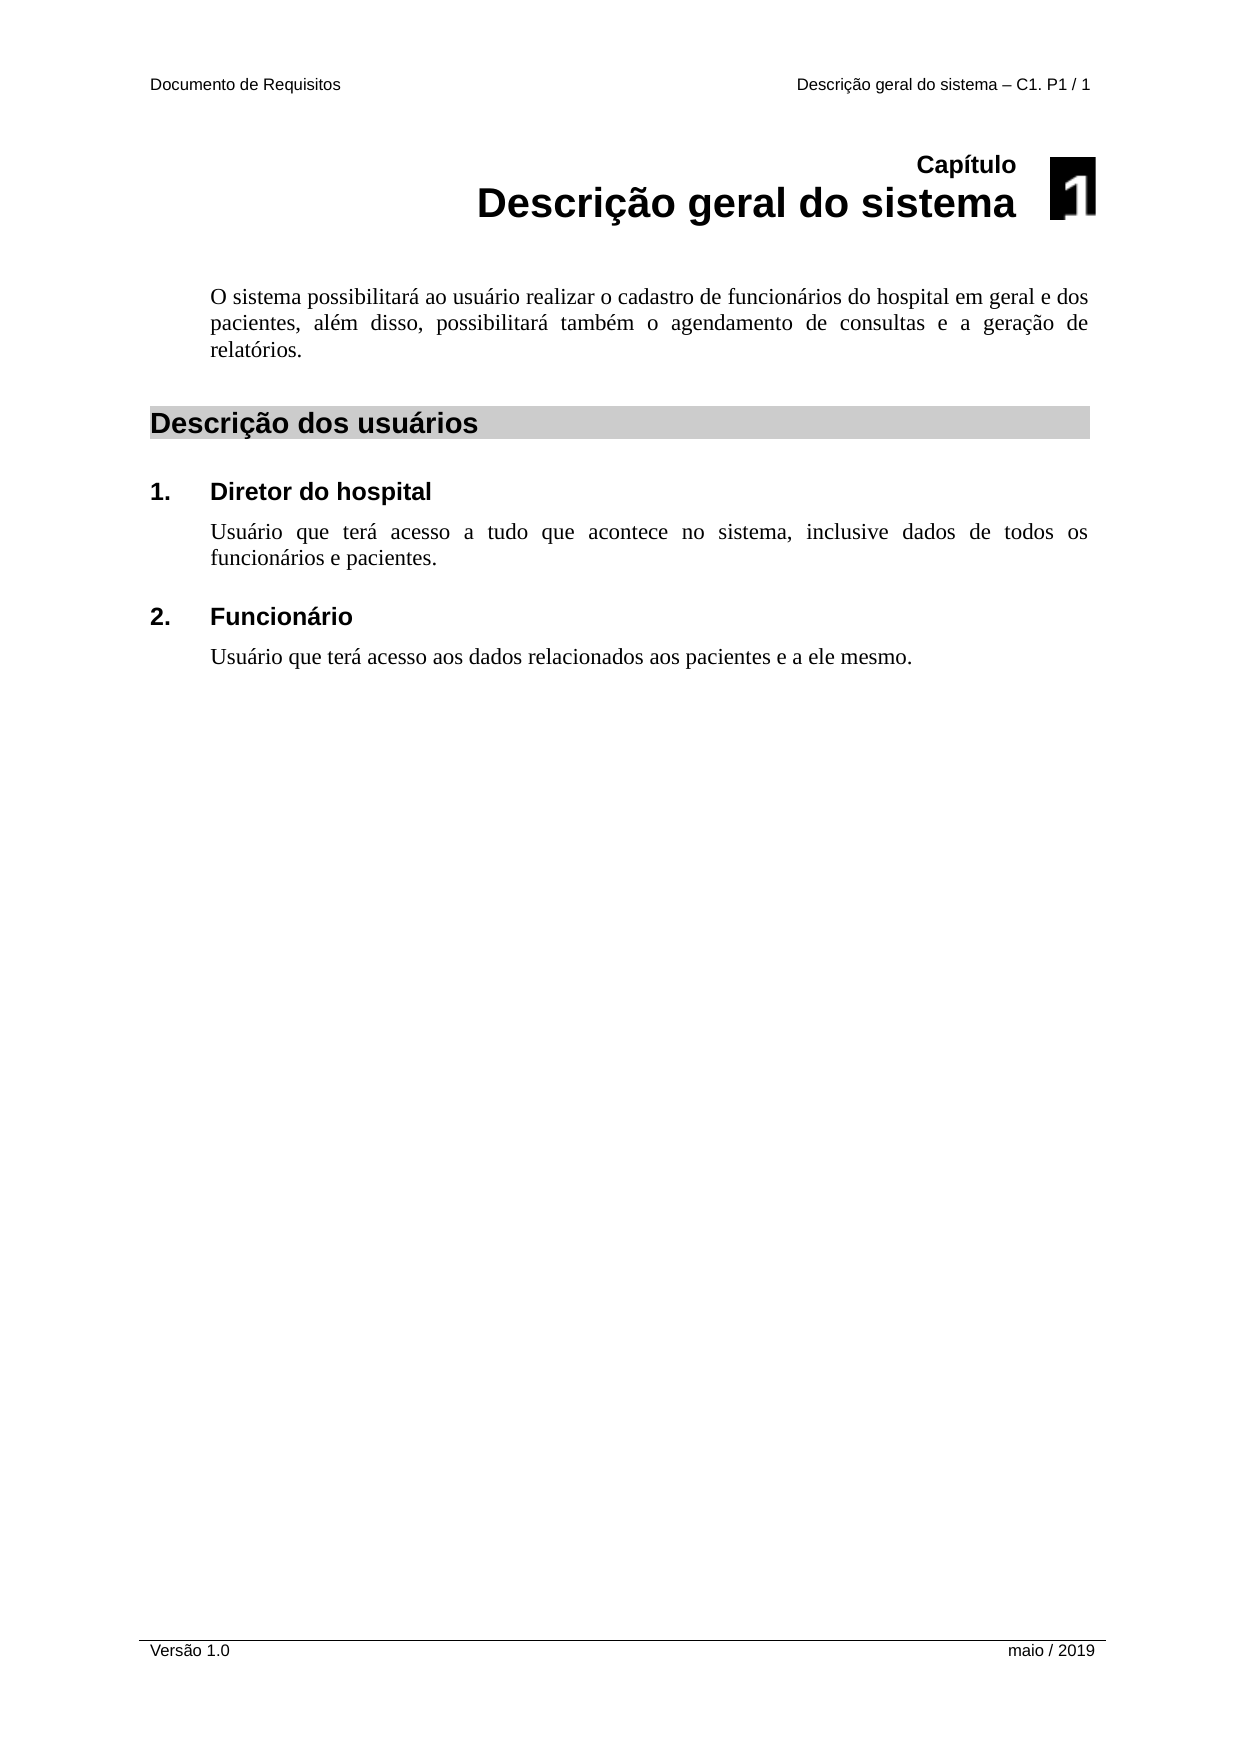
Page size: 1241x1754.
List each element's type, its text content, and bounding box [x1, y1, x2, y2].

text Usuário que terá acesso aos dados relacionados aos pacientes e a ele mesmo. [210, 643, 1090, 669]
text Capítulo [210, 150, 1090, 179]
text Usuário que terá acesso a tudo que acontece no sistema, inclusive dados de todos os funcionários e pacientes. [210, 518, 1090, 571]
subtitle Descrição dos usuários [150, 406, 1090, 439]
subtitle Funcionário [150, 602, 1090, 631]
text O sistema possibilitará ao usuário realizar o cadastro de funcionários do hospital em geral e dos pacientes, além disso, possibilitará também o agendamento de consultas e a geração de relatórios. [210, 283, 1090, 362]
subtitle Descrição geral do sistema [150, 179, 1090, 227]
subtitle Diretor do hospital [150, 477, 1090, 506]
